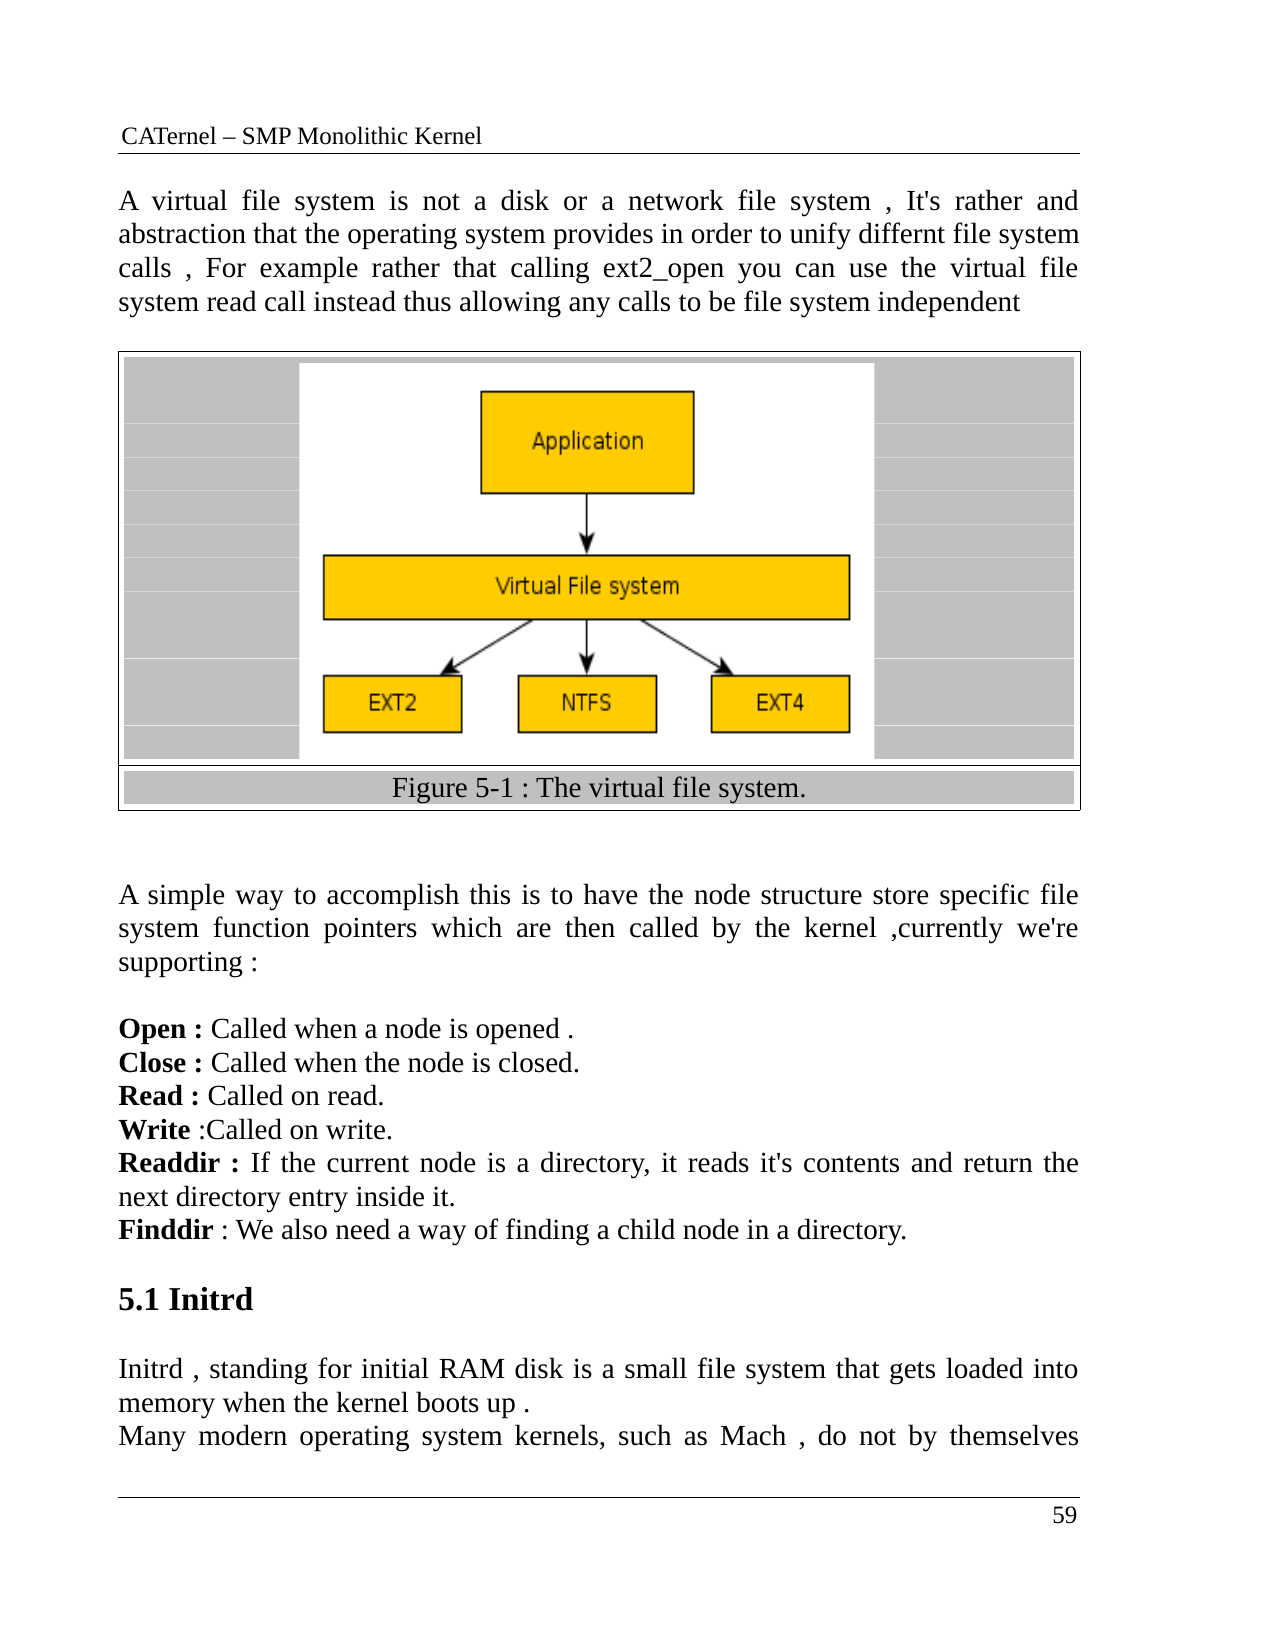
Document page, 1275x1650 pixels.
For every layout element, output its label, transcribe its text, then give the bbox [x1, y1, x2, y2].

text Many modern operating system kernels, such as Mach , do not by themselves [118, 1418, 1080, 1452]
text Initrd , standing for initial RAM disk is a small file system that gets loaded into memory when the kernel boots up . [118, 1351, 1080, 1418]
text Close : Called when the node is closed. [118, 1045, 1080, 1078]
text 5.1 Initrd [118, 1279, 1080, 1318]
text Readdir : If the current node is a directory, it reads it's contents and return the next directory entry inside it. [118, 1145, 1080, 1212]
text A simple way to accomplish this is to have the node structure store specific file system function pointers which are then called by the kernel ,currently we're supporting : [118, 877, 1080, 978]
table_header [119, 352, 1080, 765]
picture [299, 363, 875, 760]
text Finddir : We also need a way of finding a child node in a directory. [118, 1212, 1080, 1246]
text Read : Called on read. [118, 1078, 1080, 1112]
text Write :Called on write. [118, 1112, 1080, 1145]
text Open : Called when a node is opened . [118, 1011, 1080, 1045]
text A virtual file system is not a disk or a network file system , It's rather and abstraction that the operating system provides in order to unify differnt file system calls , For example rather that calling ext2_open you can use the virtual file system read call instead thus allowing any calls to be file system independent [118, 183, 1080, 317]
table_cell Figure 5-1 : The virtual file system. [119, 766, 1080, 810]
